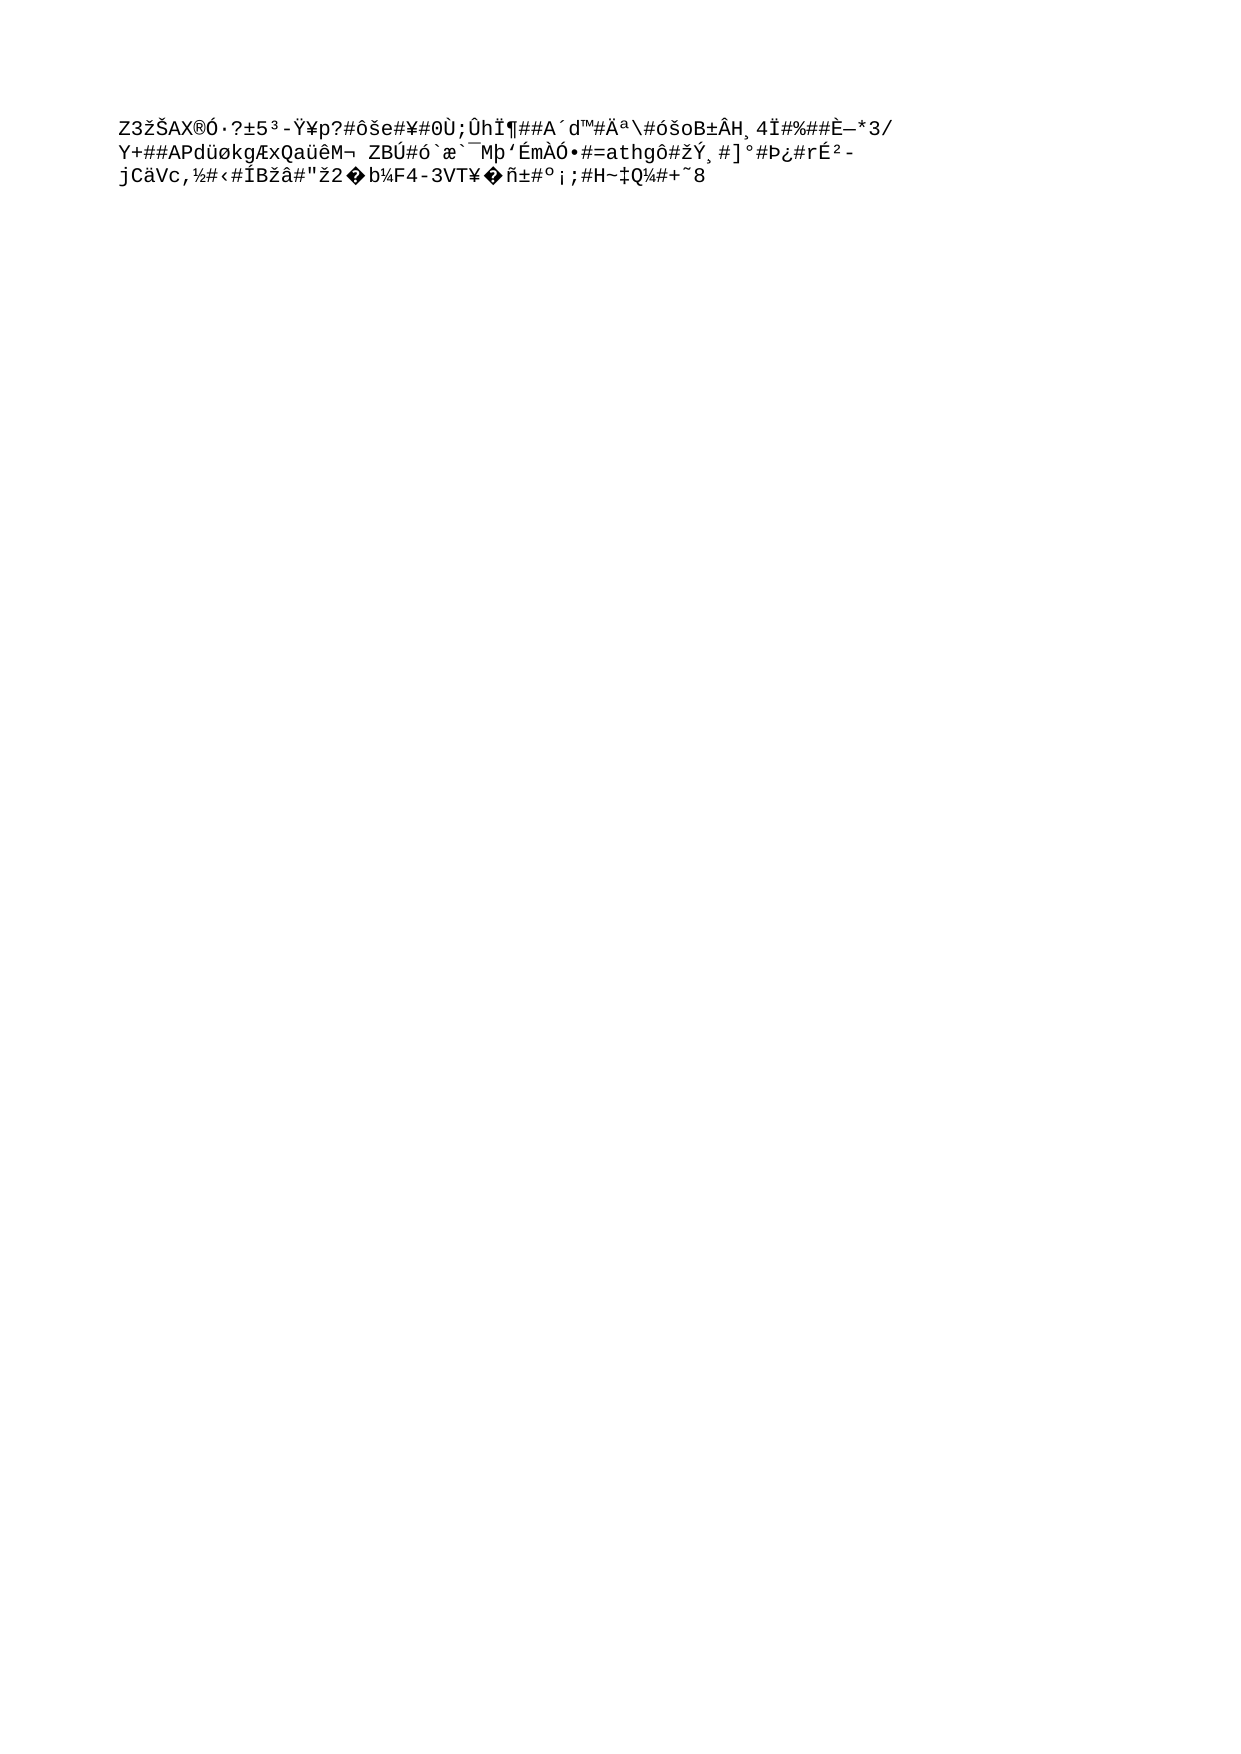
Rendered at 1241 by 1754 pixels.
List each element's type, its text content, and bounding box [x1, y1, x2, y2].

text Z3žŠAX®Ó·?±5³-Ÿ¥p?#ôše#¥#0Ù;ÛhÏ¶##A´d™#Äª\#óšoB±ÂH¸4Ï#%##È—*3/Y+##APdüøkgÆxQaüêM¬ ZBÚ#ó`æ`¯Mþ‘ÉmÀÓ•#=athgô#žÝ¸#]°#Þ¿#rÉ²-jCäVc,½#‹#ÍBžâ#"ž2�b¼F4-3VT¥�ñ±#º¡;#H~‡Q¼#+˜8 [118, 118, 1122, 189]
